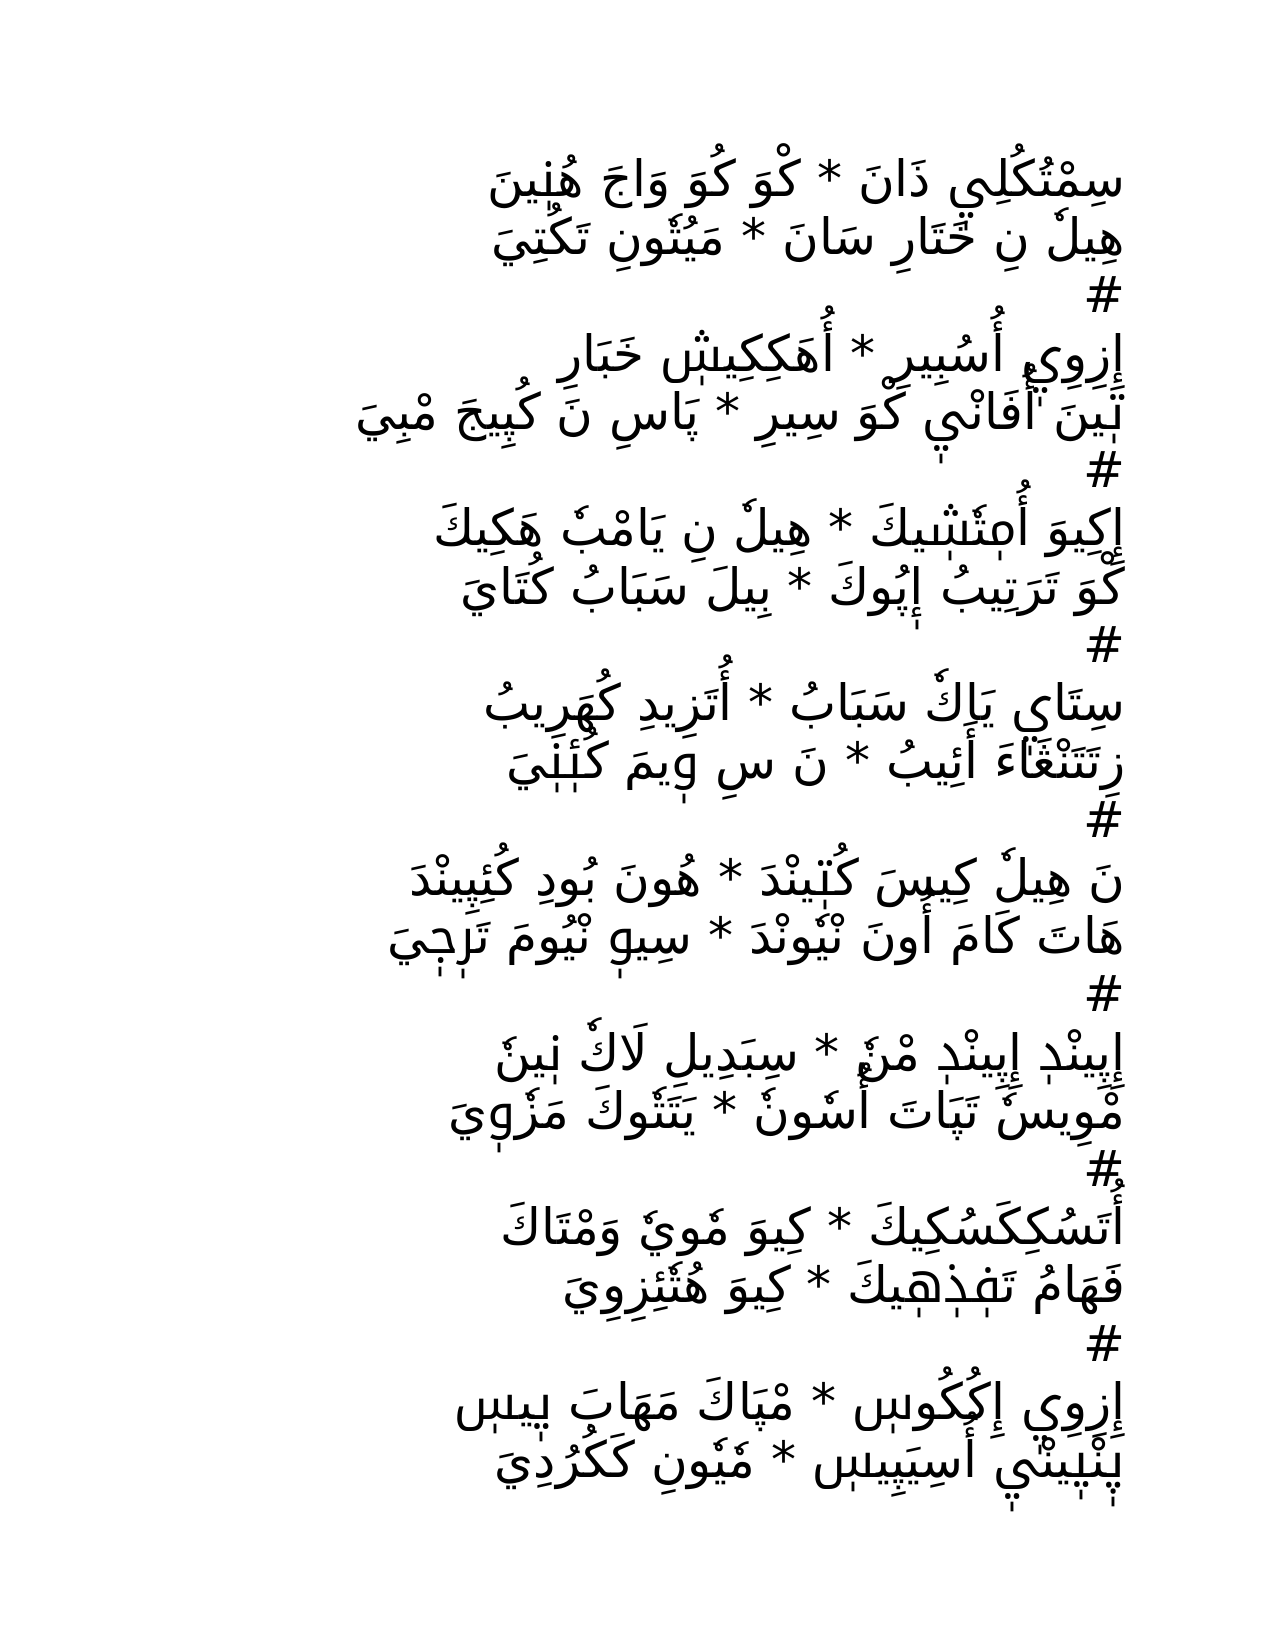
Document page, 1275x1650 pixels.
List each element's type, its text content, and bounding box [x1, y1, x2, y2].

text # [150, 441, 1125, 499]
text إِزِوِيٖ إِكُكُوسٖ * مْپَاكَ مَهَابَ يٖيسٖ پٖنْيٖينْيٖ أُسِيَپِيسٖ * مٗيٗونِ كَكُرُدِيَ [150, 1373, 1125, 1489]
text نَ هِيلٗ كِيسَ كُتٖينْدَ * هُونَ بُودِ كُئِپِينْدَ هَاتَ كَامَ أُونَ نْيٗونْدَ * سِيوٖ نْيُومَ تَرٖجٖيَ [150, 849, 1125, 965]
text # [150, 965, 1125, 1023]
text # [150, 791, 1125, 849]
text # [150, 1140, 1125, 1198]
text سِتَايٖ يَاكٗ سَبَابُ * أُتَزِيدِ كُهَرِيبُ زِتَتَنْڠَاءَ أَئِيبُ * نَ سِ وٖيمَ كُئٖنٖيَ [150, 674, 1125, 791]
text سِمْتُكُلِيٖ ذَانَ * كْوَ كُوَ وَاجَ هُنٖينَ هِيلٗ نِ خَتَارِ سَانَ * مَيُتٗونِ تَكُتِيَ [150, 150, 1125, 266]
text إِزِوِيٖ أُسُبِيرِ * أُهَكِكِيشٖ خَبَارِ تٖينَ أُفَانْيٖ كْوَ سِيرِ * پَاسِ نَ كُپِيجَ مْبِيَ [150, 325, 1125, 441]
text أُتَسُكِكَسُكِيكَ * كِيوَ مٗويٗ وَمْتَاكَ فَهَامُ تَفٖذٖهٖيكَ * كِيوَ هُتٗئِزِوِيَ [150, 1198, 1125, 1314]
text # [150, 1314, 1125, 1373]
text # [150, 616, 1125, 674]
text إِكِيوَ أُمٖتٗشٖيكَ * هِيلٗ نِ يَامْبٗ هَكِيكَ كْوَ تَرَتِيبُ إٖپُوكَ * بِيلَ سَبَابُ كُتَايَ [150, 499, 1125, 616]
text # [150, 266, 1125, 325]
text إِپِينْدٖ إِپِينْدٖ مْنٗ * سِبَدِيلِ لَاكٗ نٖينٗ مْوِيسٗ تَپَاتَ أُسٗونٗ * يَتَتٗوكَ مَزٗوٖيَ [150, 1023, 1125, 1140]
